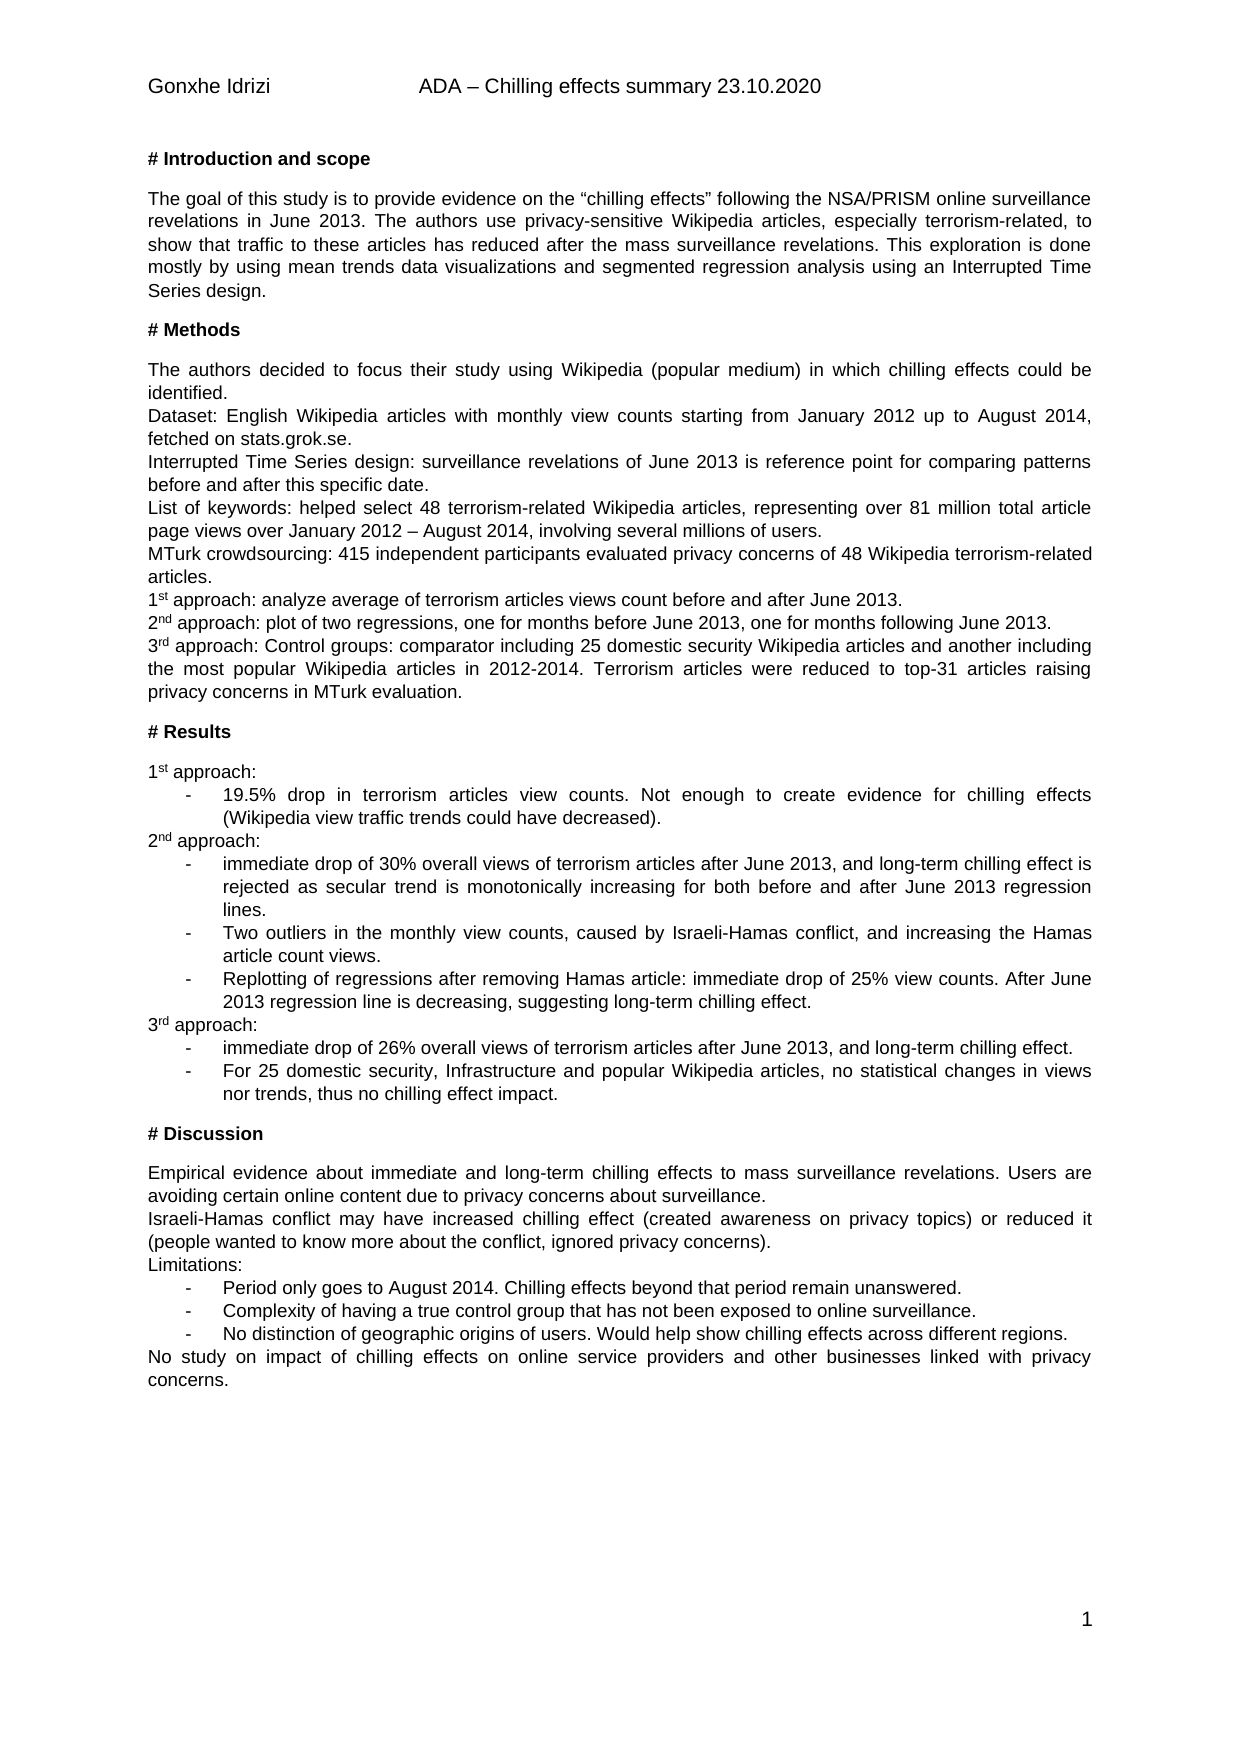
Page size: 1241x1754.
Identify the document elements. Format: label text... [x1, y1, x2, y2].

text Empirical evidence about immediate and long-term chilling effects to mass surveillance revelations. Users are avoiding certain online content due to privacy concerns about surveillance. [148, 1162, 1093, 1207]
list Complexity of having a true control group that has not been exposed to online surveillance. [185, 1300, 1093, 1322]
text # Results [148, 721, 1093, 742]
list Two outliers in the monthly view counts, caused by Israeli-Hamas conflict, and increasing the Hamas article count views. [185, 922, 1093, 966]
list 19.5% drop in terrorism articles view counts. Not enough to create evidence for chilling effects (Wikipedia view traffic trends could have decreased). [185, 783, 1093, 828]
list For 25 domestic security, Infrastructure and popular Wikipedia articles, no statistical changes in views nor trends, thus no chilling effect impact. [185, 1060, 1093, 1104]
list immediate drop of 26% overall views of terrorism articles after June 2013, and long-term chilling effect. [185, 1037, 1093, 1058]
text The goal of this study is to provide evidence on the “chilling effects” following the NSA/PRISM online surveillance revelations in June 2013. The authors use privacy-sensitive Wikipedia articles, especially terrorism-related, to show that traffic to these articles has reduced after the mass surveillance revelations. This exploration is done mostly by using mean trends data visualizations and segmented regression analysis using an Interrupted Time Series design. [148, 187, 1093, 301]
text 2nd approach: plot of two regressions, one for months before June 2013, one for months following June 2013. [148, 612, 1093, 633]
text 3rd approach: Control groups: comparator including 25 domestic security Wikipedia articles and another including the most popular Wikipedia articles in 2012-2014. Terrorism articles were reduced to top-31 articles raising privacy concerns in MTurk evaluation. [148, 635, 1093, 703]
text Dataset: English Wikipedia articles with monthly view counts starting from January 2012 up to August 2014, fetched on stats.grok.se. [148, 405, 1093, 449]
text # Introduction and scope [148, 148, 1093, 169]
text MTurk crowdsourcing: 415 independent participants evaluated privacy concerns of 48 Wikipedia terrorism-related articles. [148, 543, 1093, 587]
text 2nd approach: [148, 829, 1093, 851]
list No distinction of geographic origins of users. Would help show chilling effects across different regions. [185, 1323, 1093, 1345]
text # Methods [148, 319, 1093, 341]
list immediate drop of 30% overall views of terrorism articles after June 2013, and long-term chilling effect is rejected as secular trend is monotonically increasing for both before and after June 2013 regression lines. [185, 852, 1093, 920]
text List of keywords: helped select 48 terrorism-related Wikipedia articles, representing over 81 million total article page views over January 2012 – August 2014, involving several millions of users. [148, 497, 1093, 541]
text 1st approach: analyze average of terrorism articles views count before and after June 2013. [148, 589, 1093, 611]
list Period only goes to August 2014. Chilling effects beyond that period remain unanswered. [185, 1277, 1093, 1299]
text Israeli-Hamas conflict may have increased chilling effect (created awareness on privacy topics) or reduced it (people wanted to know more about the conflict, ignored privacy concerns). [148, 1208, 1093, 1253]
text No study on impact of chilling effects on online service providers and other businesses linked with privacy concerns. [148, 1346, 1093, 1391]
text Limitations: [148, 1254, 1093, 1276]
list Replotting of regressions after removing Hamas article: immediate drop of 25% view counts. After June 2013 regression line is decreasing, suggesting long-term chilling effect. [185, 968, 1093, 1012]
text The authors decided to focus their study using Wikipedia (popular medium) in which chilling effects could be identified. [148, 359, 1093, 403]
text 1st approach: [148, 760, 1093, 782]
text 3rd approach: [148, 1014, 1093, 1035]
text # Discussion [148, 1122, 1093, 1144]
text Interrupted Time Series design: surveillance revelations of June 2013 is reference point for comparing patterns before and after this specific date. [148, 451, 1093, 495]
